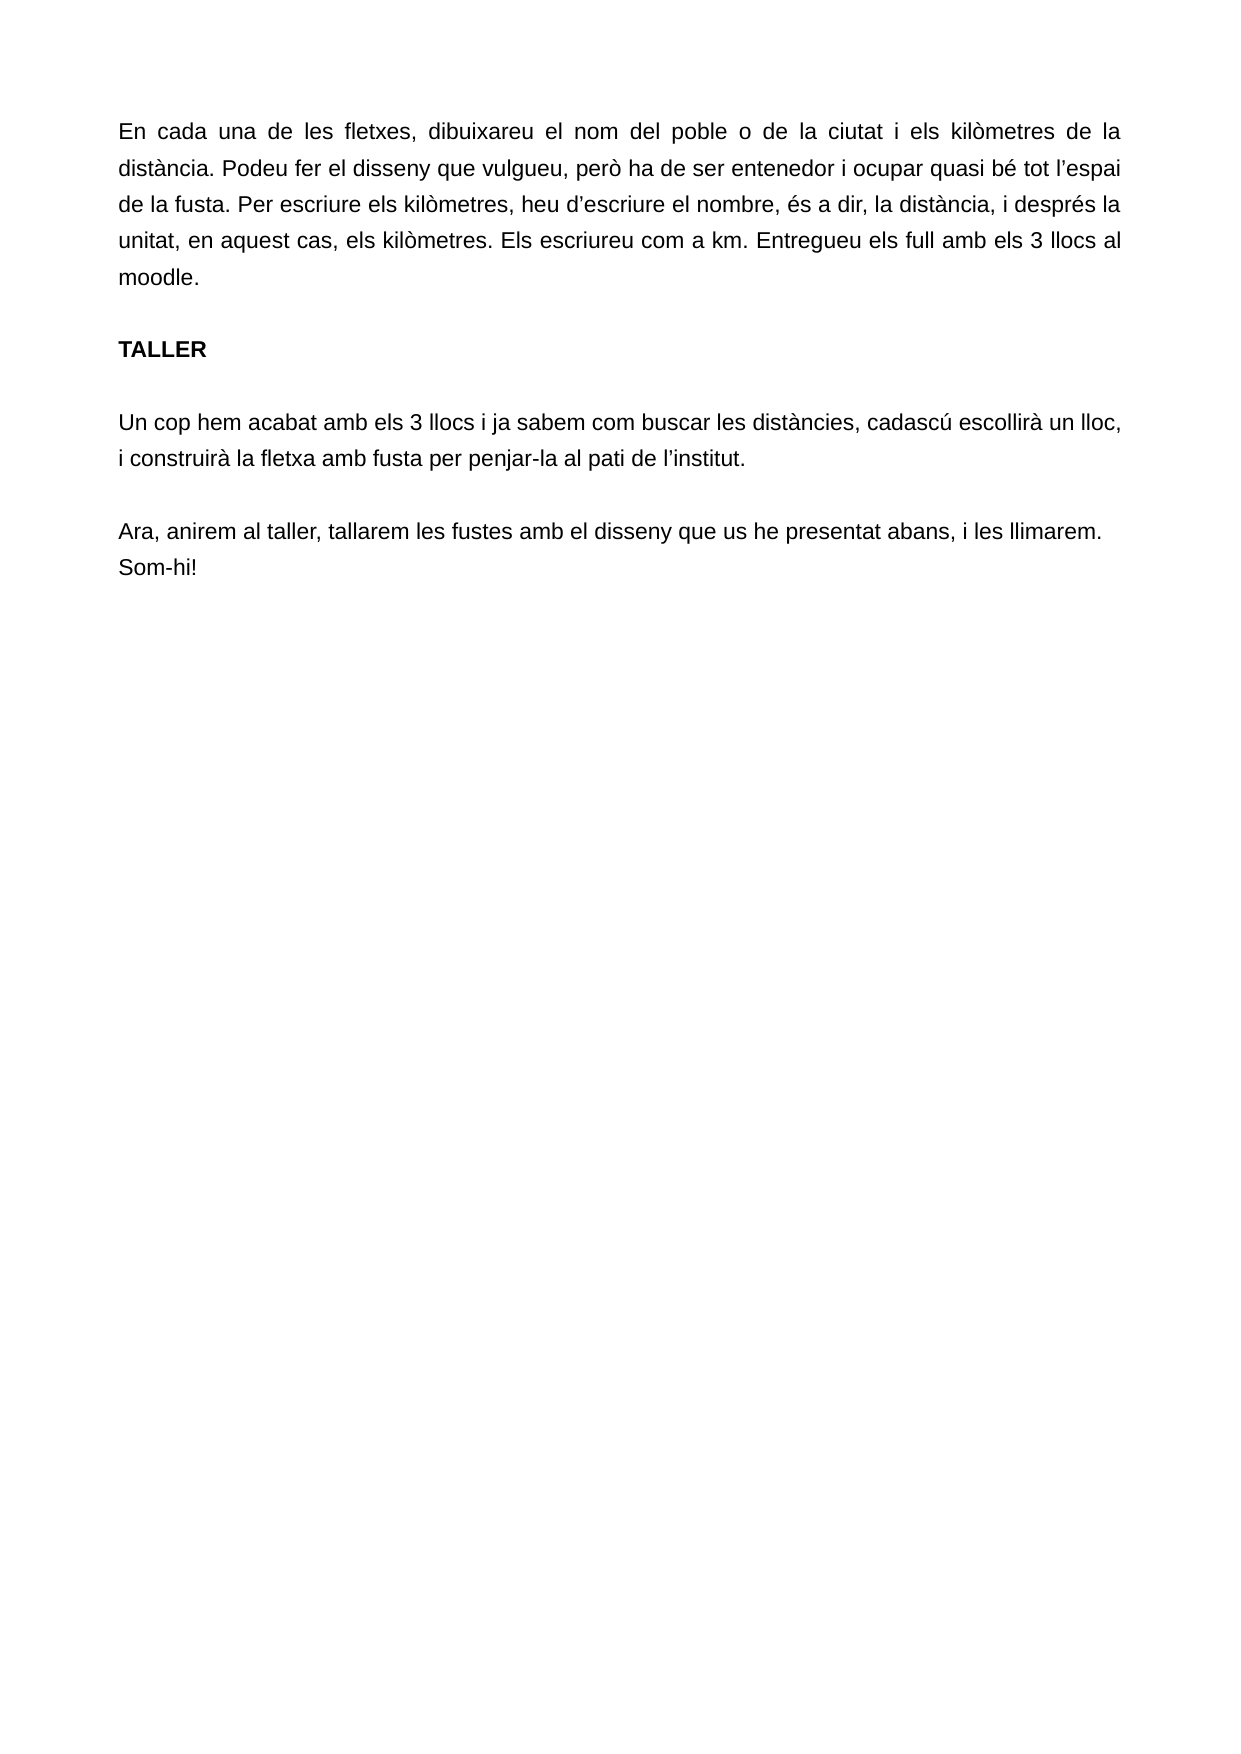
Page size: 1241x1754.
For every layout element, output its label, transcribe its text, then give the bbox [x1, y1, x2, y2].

text Som-hi! [118, 554, 1122, 581]
text Ara, anirem al taller, tallarem les fustes amb el disseny que us he presentat abans, i les llimarem. [118, 518, 1122, 544]
text Un cop hem acabat amb els 3 llocs i ja sabem com buscar les distàncies, cadascú escollirà un lloc, i construirà la fletxa amb fusta per penjar-la al pati de l’institut. [118, 409, 1122, 472]
text En cada una de les fletxes, dibuixareu el nom del poble o de la ciutat i els kilòmetres de la distància. Podeu fer el disseny que vulgueu, però ha de ser entenedor i ocupar quasi bé tot l’espai de la fusta. Per escriure els kilòmetres, heu d’escriure el nombre, és a dir, la distància, i després la unitat, en aquest cas, els kilòmetres. Els escriureu com a km. Entregueu els full amb els 3 llocs al moodle. [118, 118, 1122, 290]
text TALLER [118, 336, 1122, 363]
